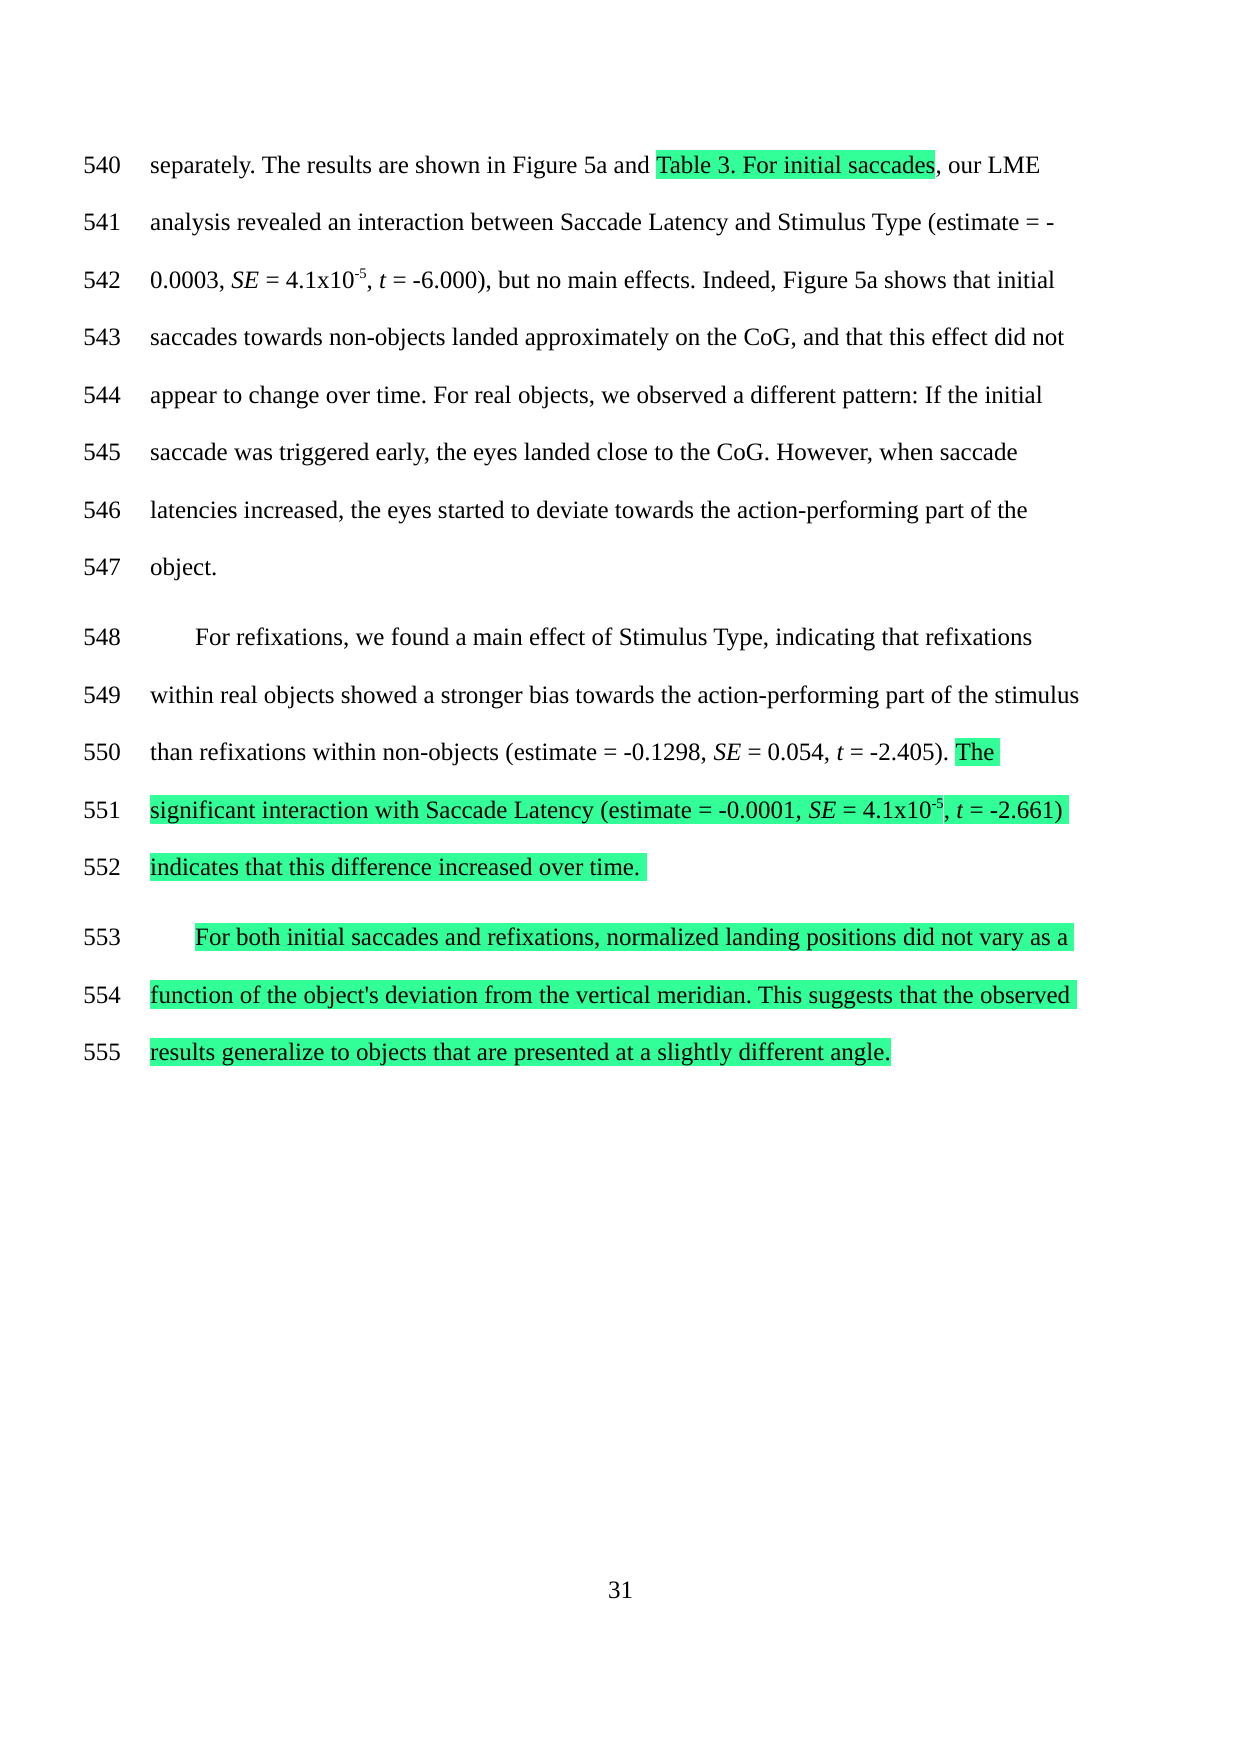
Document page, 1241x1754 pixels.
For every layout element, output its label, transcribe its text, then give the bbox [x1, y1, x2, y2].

text For both initial saccades and refixations, normalized landing positions did not vary as a function of the object's deviation from the vertical meridian. This suggests that the observed results generalize to objects that are presented at a slightly different angle. [150, 922, 1091, 1066]
text separately. The results are shown in Figure 5a and Table 3. For initial saccades, our LME analysis revealed an interaction between Saccade Latency and Stimulus Type (estimate = -0.0003, SE = 4.1x10-5, t = -6.000), but no main effects. Indeed, Figure 5a shows that initial saccades towards non-objects landed approximately on the CoG, and that this effect did not appear to change over time. For real objects, we observed a different pattern: If the initial saccade was triggered early, the eyes landed close to the CoG. However, when saccade latencies increased, the eyes started to deviate towards the action-performing part of the object. [150, 150, 1091, 581]
text For refixations, we found a main effect of Stimulus Type, indicating that refixations within real objects showed a stronger bias towards the action-performing part of the stimulus than refixations within non-objects (estimate = -0.1298, SE = 0.054, t = -2.405). The significant interaction with Saccade Latency (estimate = -0.0001, SE = 4.1x10-5, t = -2.661) indicates that this difference increased over time. [150, 622, 1091, 881]
